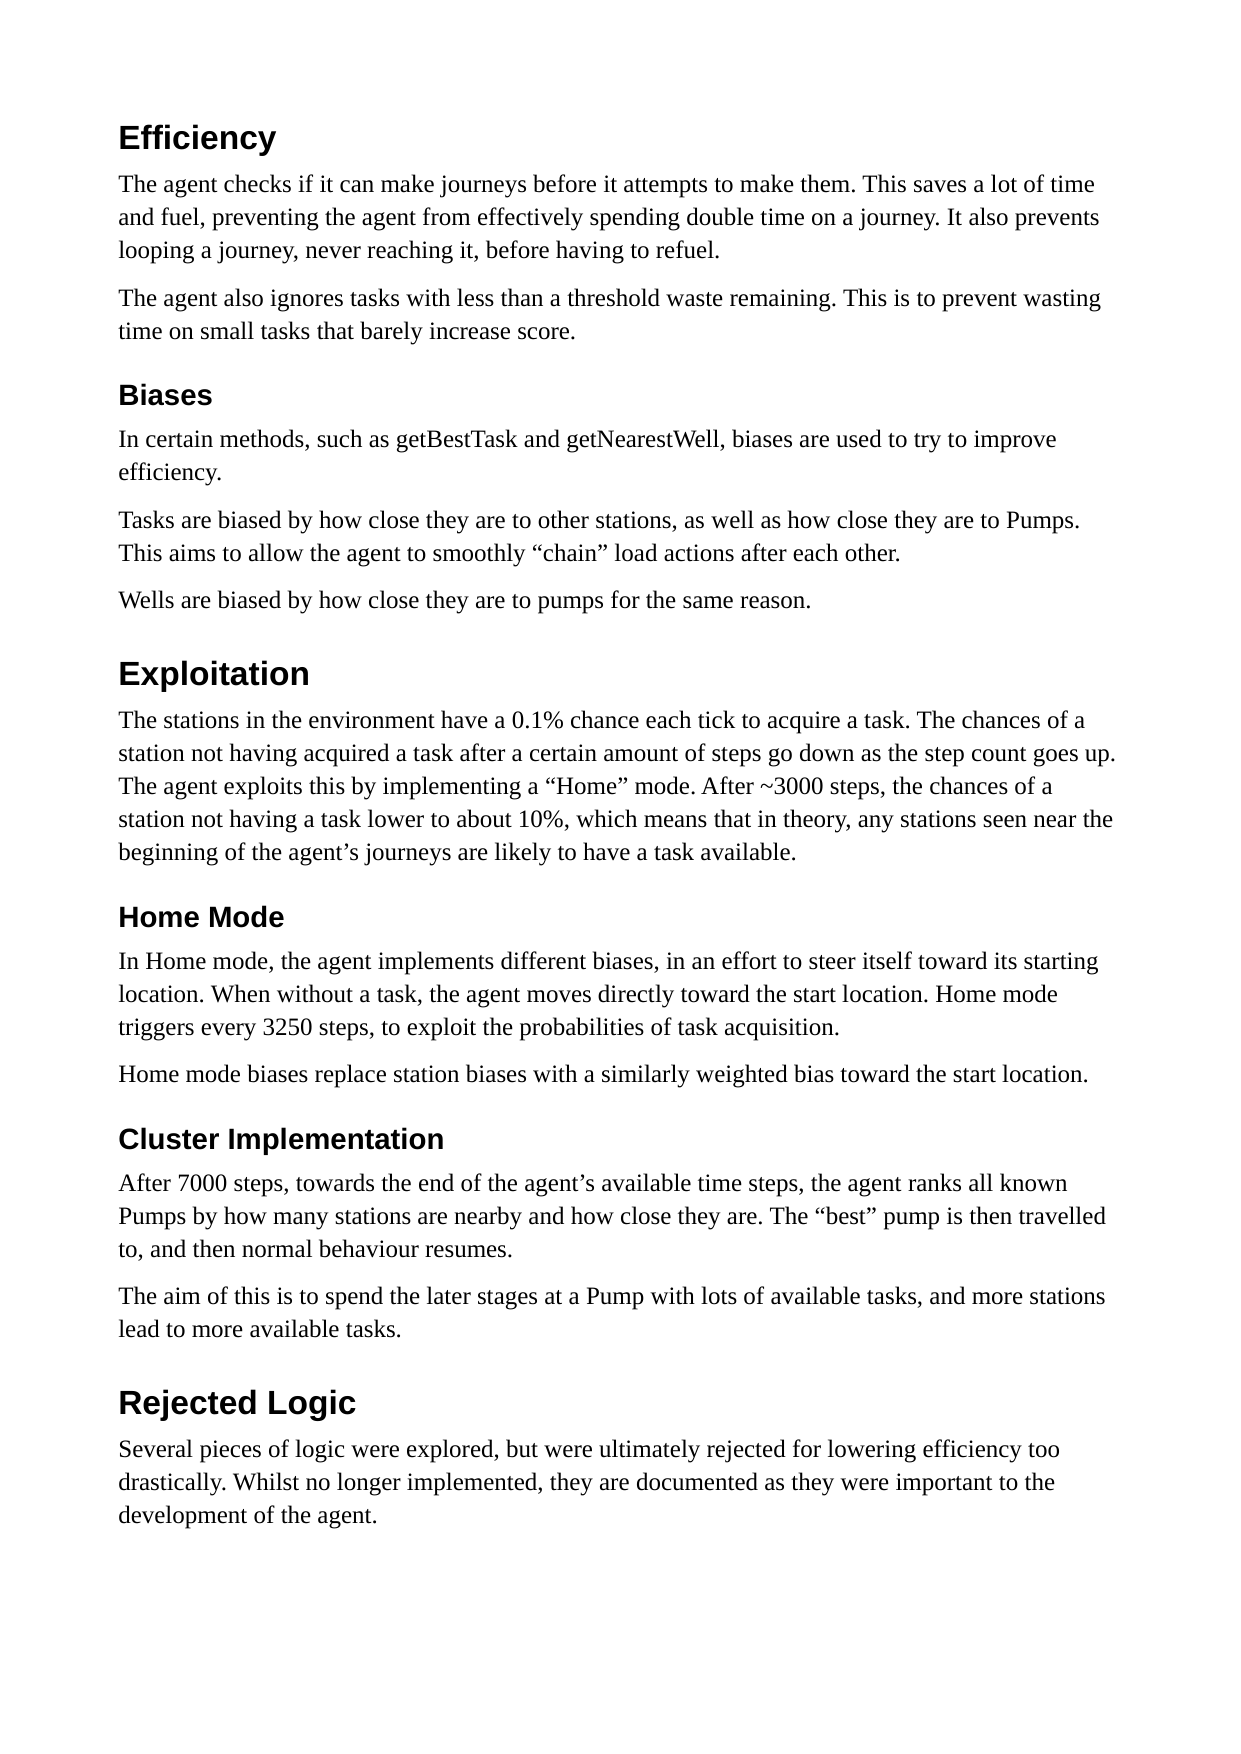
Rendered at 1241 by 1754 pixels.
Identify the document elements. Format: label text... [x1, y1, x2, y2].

text In Home mode, the agent implements different biases, in an effort to steer itself toward its starting location. When without a task, the agent moves directly toward the start location. Home mode triggers every 3250 steps, to exploit the probabilities of task acquisition. [118, 946, 1122, 1041]
text The stations in the environment have a 0.1% chance each tick to acquire a task. The chances of a station not having acquired a task after a certain amount of steps go down as the step count goes up. The agent exploits this by implementing a “Home” mode. After ~3000 steps, the chances of a station not having a task lower to about 10%, which means that in theory, any stations seen near the beginning of the agent’s journeys are likely to have a task available. [118, 705, 1122, 866]
text Wells are biased by how close they are to pumps for the same reason. [118, 586, 1122, 614]
text The agent also ignores tasks with less than a threshold waste remaining. This is to prevent wasting time on small tasks that barely increase score. [118, 283, 1122, 345]
text In certain methods, such as getBestTask and getNearestWell, biases are used to try to improve efficiency. [118, 424, 1122, 486]
text After 7000 steps, towards the end of the agent’s available time steps, the agent ranks all known Pumps by how many stations are nearby and how close they are. The “best” pump is then travelled to, and then normal behaviour resumes. [118, 1168, 1122, 1263]
text Several pieces of logic were explored, but were ultimately rejected for lowering efficiency too drastically. Whilst no longer implemented, they are documented as they were important to the development of the agent. [118, 1434, 1122, 1529]
text The agent checks if it can make journeys before it attempts to make them. This saves a lot of time and fuel, preventing the agent from effectively spending double time on a journey. It also prevents looping a journey, never reaching it, before having to refuel. [118, 169, 1122, 264]
subtitle Cluster Implementation [118, 1122, 1122, 1155]
text Tasks are biased by how close they are to other stations, as well as how close they are to Pumps. This aims to allow the agent to smoothly “chain” load actions after each other. [118, 505, 1122, 567]
subtitle Rejected Logic [118, 1383, 1122, 1422]
text The aim of this is to spend the later stages at a Pump with lots of available tasks, and more stations lead to more available tasks. [118, 1281, 1122, 1343]
subtitle Home Mode [118, 899, 1122, 933]
text Home mode biases replace station biases with a similarly weighted bias toward the start location. [118, 1059, 1122, 1088]
subtitle Exploitation [118, 654, 1122, 693]
subtitle Biases [118, 378, 1122, 412]
subtitle Efficiency [118, 118, 1122, 157]
